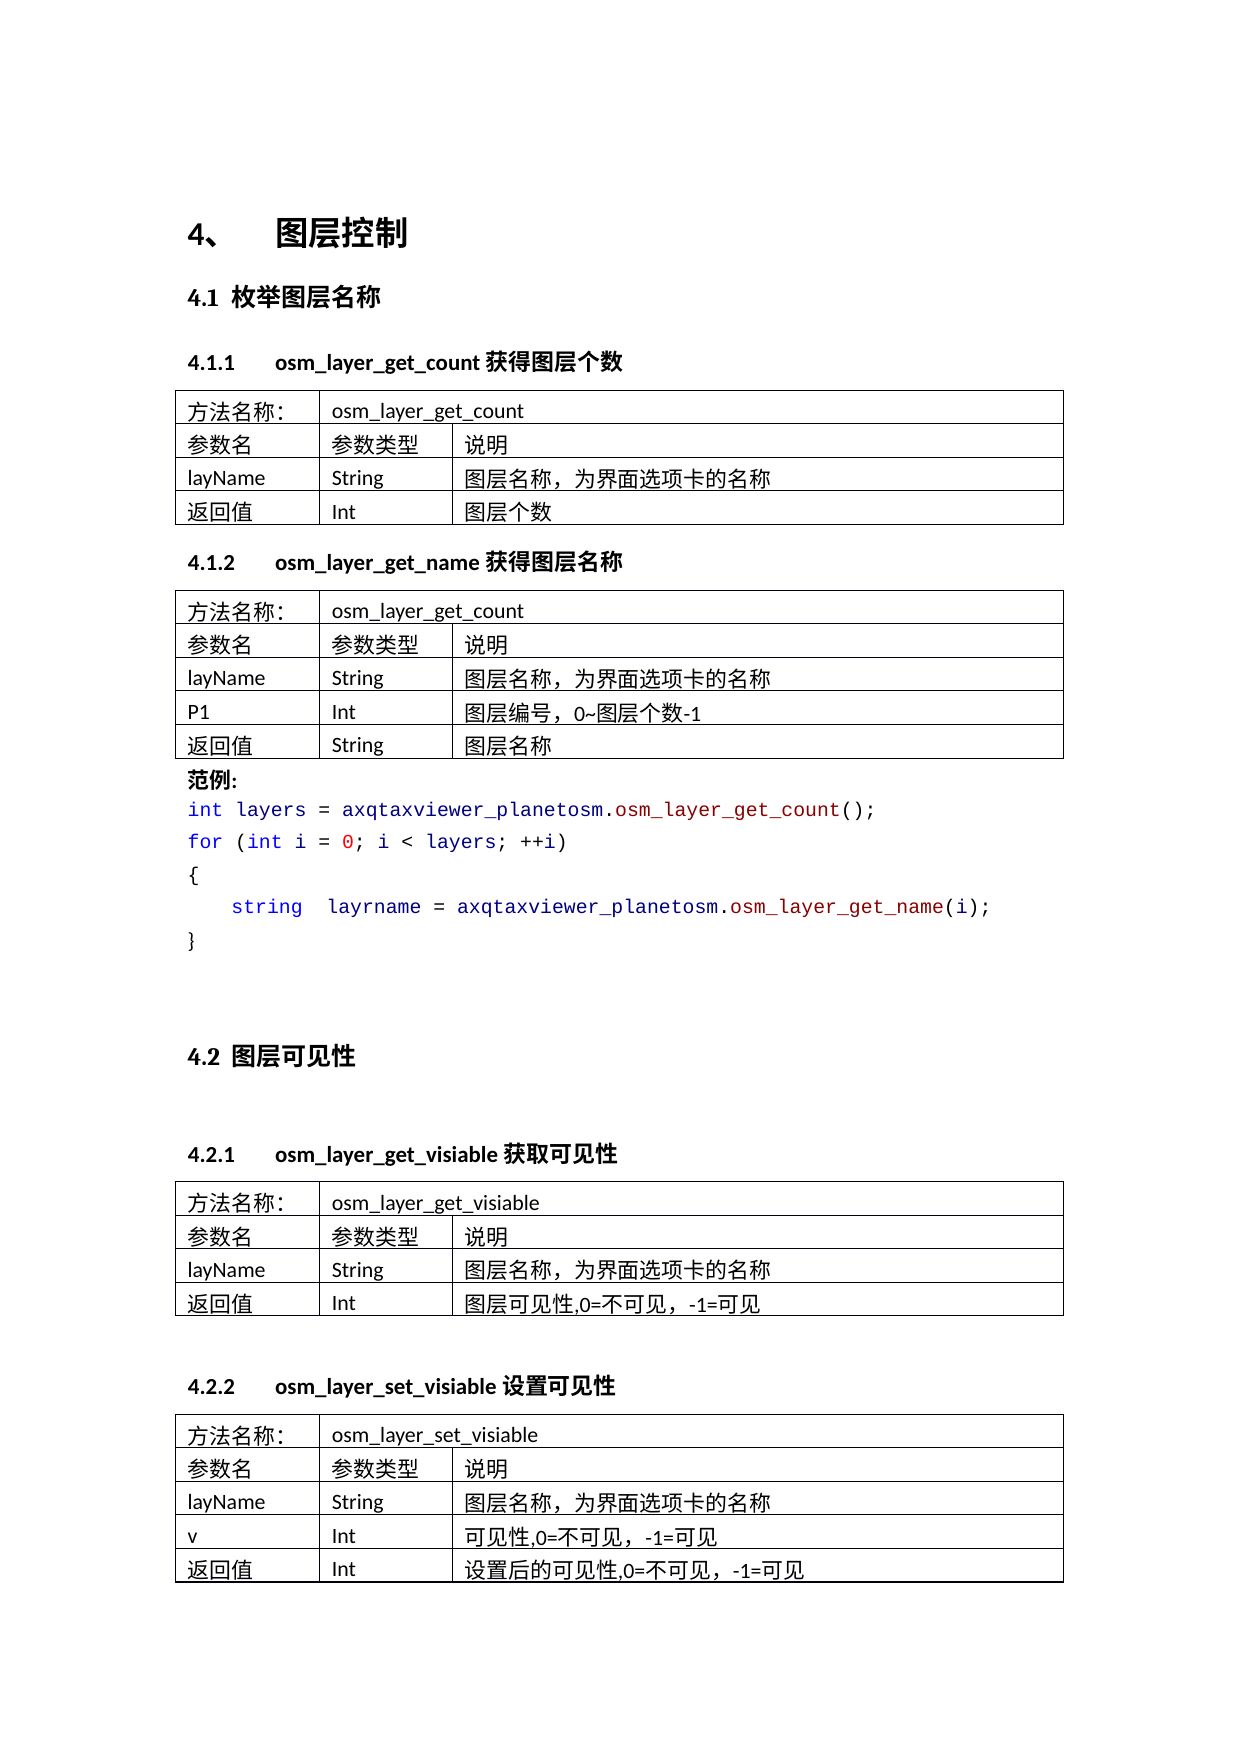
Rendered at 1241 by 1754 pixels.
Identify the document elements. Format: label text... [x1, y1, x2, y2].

text } [187, 921, 1053, 953]
table_cell Int [320, 491, 452, 524]
table_header osm_layer_get_visiable [320, 1182, 1063, 1214]
table_cell Int [320, 1283, 452, 1315]
table_cell layName [176, 1249, 319, 1282]
table_header osm_layer_get_count [320, 591, 1063, 623]
table_cell 图层编号，0~图层个数-1 [453, 691, 1063, 724]
table_cell 返回值 [176, 1283, 319, 1315]
table_cell 参数类型 [320, 1216, 452, 1248]
table_cell 设置后的可见性,0=不可见，-1=可见 [453, 1549, 1063, 1581]
table_cell 说明 [453, 1448, 1063, 1481]
subtitle osm_layer_set_visiable 设置可见性 [187, 1349, 1053, 1414]
table_header osm_layer_set_visiable [320, 1415, 1063, 1447]
table_cell 图层名称，为界面选项卡的名称 [453, 658, 1063, 690]
text 范例: [187, 759, 1053, 791]
table_header 方法名称： [176, 1182, 319, 1214]
table_header 方法名称： [176, 1415, 319, 1447]
table_cell 图层名称，为界面选项卡的名称 [453, 458, 1063, 490]
table_cell 参数类型 [320, 624, 452, 657]
table_cell 说明 [453, 624, 1063, 657]
table_cell 参数名 [176, 624, 319, 657]
table_cell 图层名称，为界面选项卡的名称 [453, 1249, 1063, 1282]
table_cell 说明 [453, 1216, 1063, 1248]
text { [187, 856, 1053, 888]
table_cell 返回值 [176, 491, 319, 524]
table_cell 可见性,0=不可见，-1=可见 [453, 1515, 1063, 1548]
table_cell layName [176, 1482, 319, 1514]
subtitle 图层可见性 [187, 1018, 1053, 1083]
subtitle 图层控制 [187, 194, 1053, 259]
table_cell String [320, 658, 452, 690]
text string layrname = axqtaxviewer_planetosm.osm_layer_get_name(i); [187, 888, 1053, 921]
table_header osm_layer_get_count [320, 391, 1063, 423]
table_cell 参数名 [176, 1448, 319, 1481]
table_cell String [320, 1482, 452, 1514]
table_cell Int [320, 691, 452, 724]
table_cell P1 [176, 691, 319, 724]
table_cell String [320, 458, 452, 490]
table_header 方法名称： [176, 591, 319, 623]
table_cell layName [176, 458, 319, 490]
subtitle osm_layer_get_name 获得图层名称 [187, 525, 1053, 590]
table_cell 图层名称，为界面选项卡的名称 [453, 1482, 1063, 1514]
table_cell Int [320, 1515, 452, 1548]
subtitle osm_layer_get_count 获得图层个数 [187, 324, 1053, 389]
table_header 方法名称： [176, 391, 319, 423]
table_cell Int [320, 1549, 452, 1581]
table_cell v [176, 1515, 319, 1548]
text for (int i = 0; i < layers; ++i) [187, 823, 1053, 856]
text int layers = axqtaxviewer_planetosm.osm_layer_get_count(); [187, 791, 1053, 823]
subtitle 枚举图层名称 [187, 259, 1053, 324]
table_cell String [320, 725, 452, 757]
table_cell layName [176, 658, 319, 690]
table_cell String [320, 1249, 452, 1282]
table_cell 图层可见性,0=不可见，-1=可见 [453, 1283, 1063, 1315]
table_cell 参数名 [176, 1216, 319, 1248]
subtitle osm_layer_get_visiable 获取可见性 [187, 1116, 1053, 1181]
table_cell 参数名 [176, 424, 319, 457]
table_cell 说明 [453, 424, 1063, 457]
table_cell 返回值 [176, 725, 319, 757]
table_cell 参数类型 [320, 424, 452, 457]
table_cell 图层名称 [453, 725, 1063, 757]
table_cell 参数类型 [320, 1448, 452, 1481]
table_cell 图层个数 [453, 491, 1063, 524]
table_cell 返回值 [176, 1549, 319, 1581]
